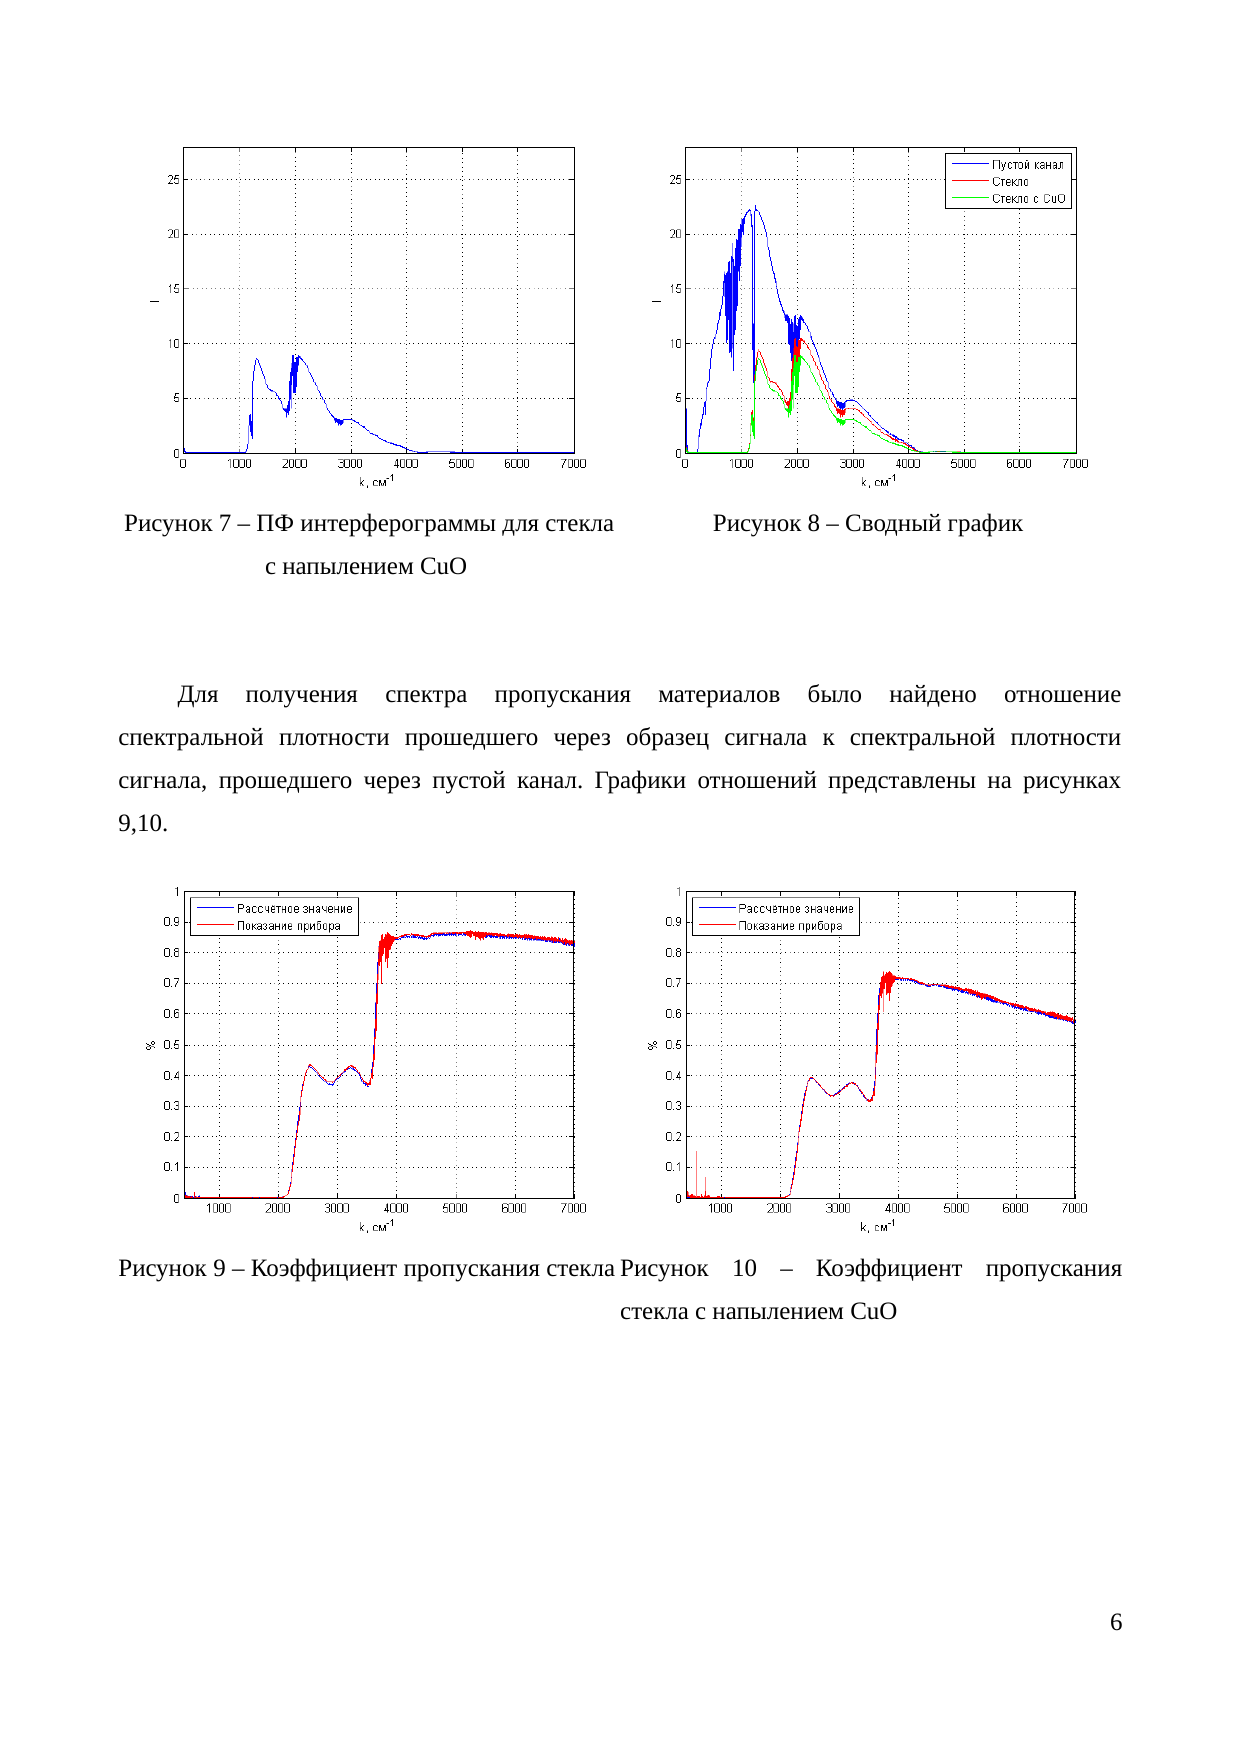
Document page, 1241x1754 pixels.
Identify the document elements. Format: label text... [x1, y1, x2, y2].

picture [118, 118, 1123, 494]
table_cell Рисунок 8 – Сводный график [620, 494, 1122, 624]
table_cell Рисунок 7 – ПФ интерферограммы для стекла с напылением CuO [118, 494, 620, 624]
table_header Рисунок 10 – Коэффициент пропускания стекла с напылением CuO [620, 1239, 1122, 1369]
text Для получения спектра пропускания материалов было найдено отношение спектральной плотности прошедшего через образец сигнала к спектральной плотности сигнала, прошедшего через пустой канал. Графики отношений представлены на рисунках 9,10. [118, 679, 1122, 837]
picture [118, 863, 1122, 1239]
table_header Рисунок 9 – Коэффициент пропускания стекла [118, 1239, 620, 1369]
